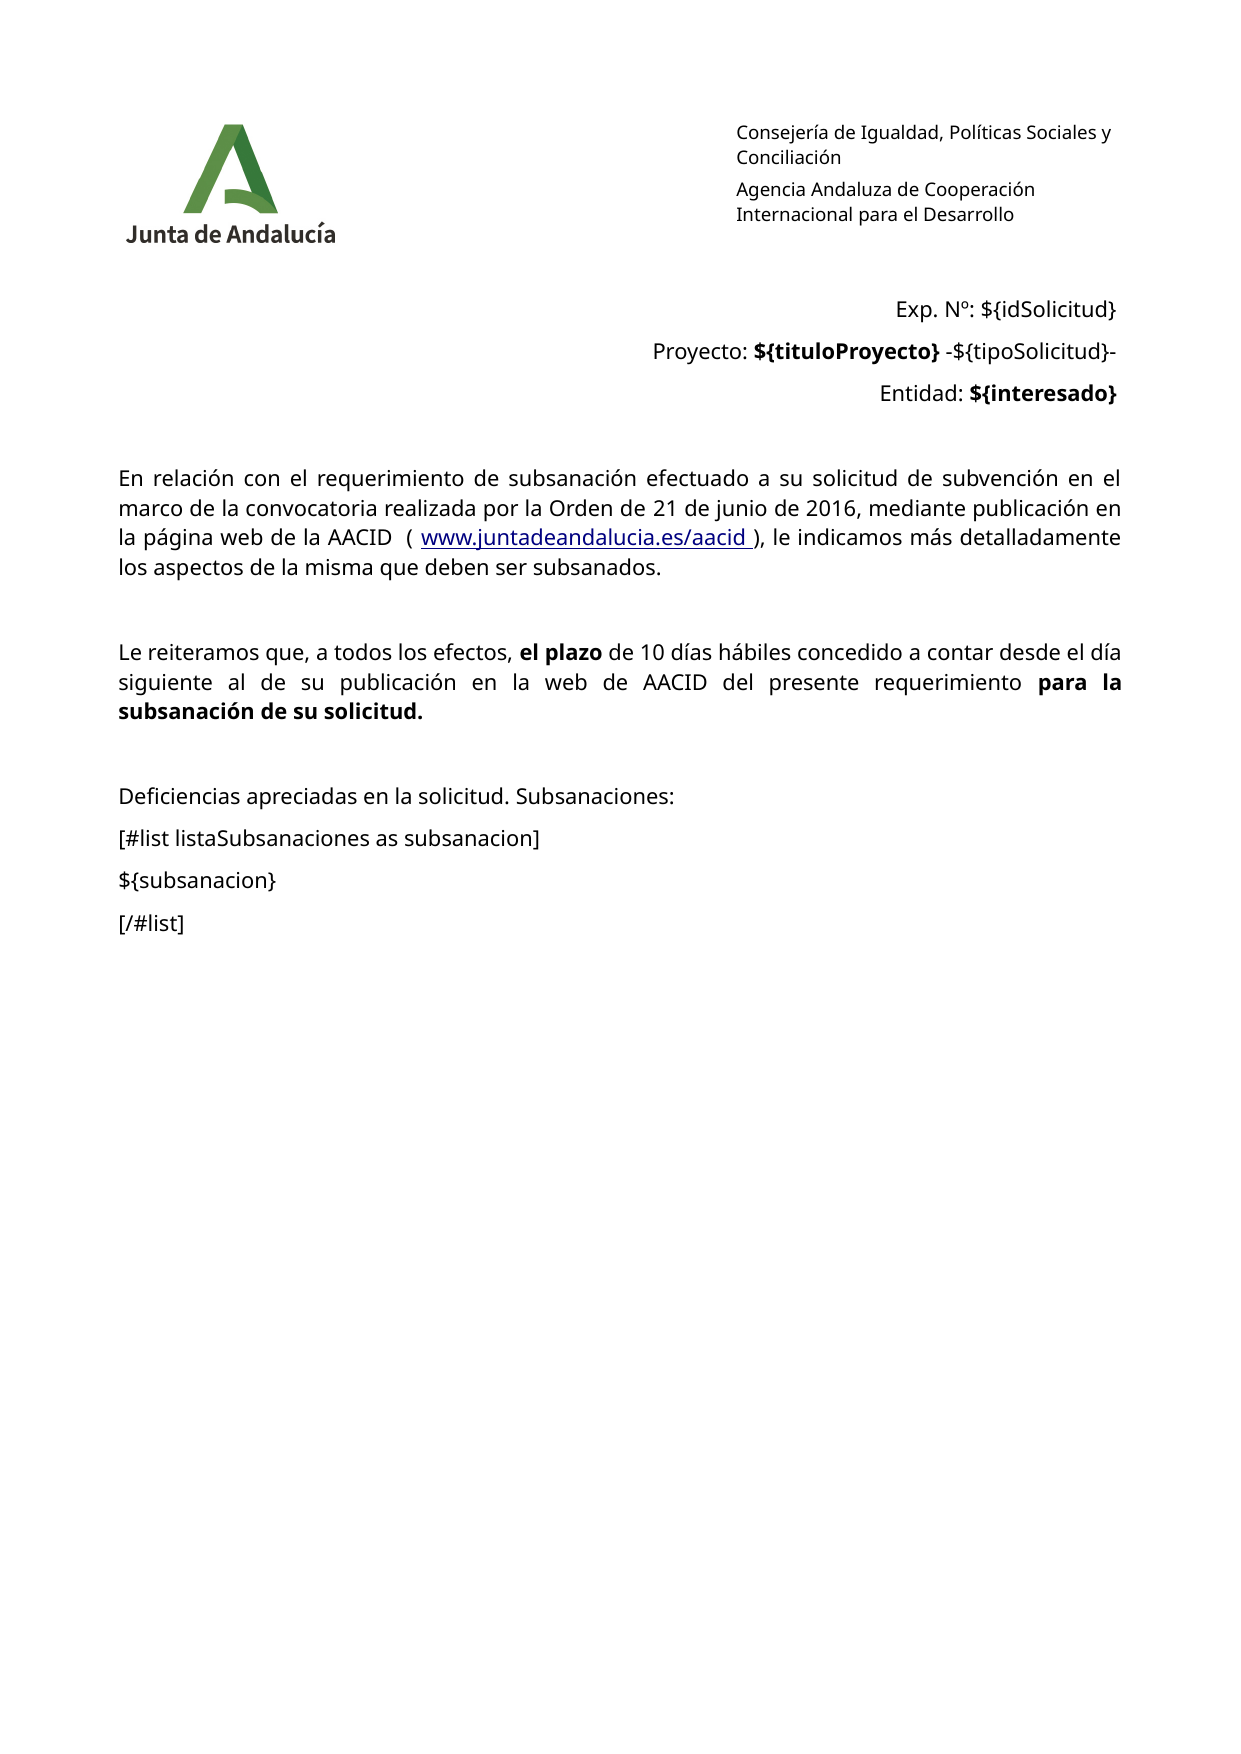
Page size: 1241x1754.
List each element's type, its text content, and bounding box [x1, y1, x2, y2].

text Proyecto: ${tituloProyecto} -${tipoSolicitud}- [118, 336, 1122, 366]
text Exp. Nº: ${idSolicitud} [118, 293, 1122, 323]
text ${subsanacion} [118, 865, 1122, 895]
text Entidad: ${interesado} [118, 378, 1122, 408]
text [/#list] [118, 908, 1122, 937]
text [#list listaSubsanaciones as subsanacion] [118, 823, 1122, 853]
text Deficiencias apreciadas en la solicitud. Subsanaciones: [118, 781, 1122, 811]
picture [106, 108, 355, 259]
text Le reiteramos que, a todos los efectos, el plazo de 10 días hábiles concedido a contar desde el día siguiente al de su publicación en la web de AACID del presente requerimiento para la subsanación de su solicitud. [118, 637, 1122, 726]
text En relación con el requerimiento de subsanación efectuado a su solicitud de subvención en el marco de la convocatoria realizada por la Orden de 21 de junio de 2016, mediante publicación en la página web de la AACID ( www.juntadeandalucia.es/aacid ), le indicamos más detalladamente los aspectos de la misma que deben ser subsanados. [118, 463, 1122, 582]
